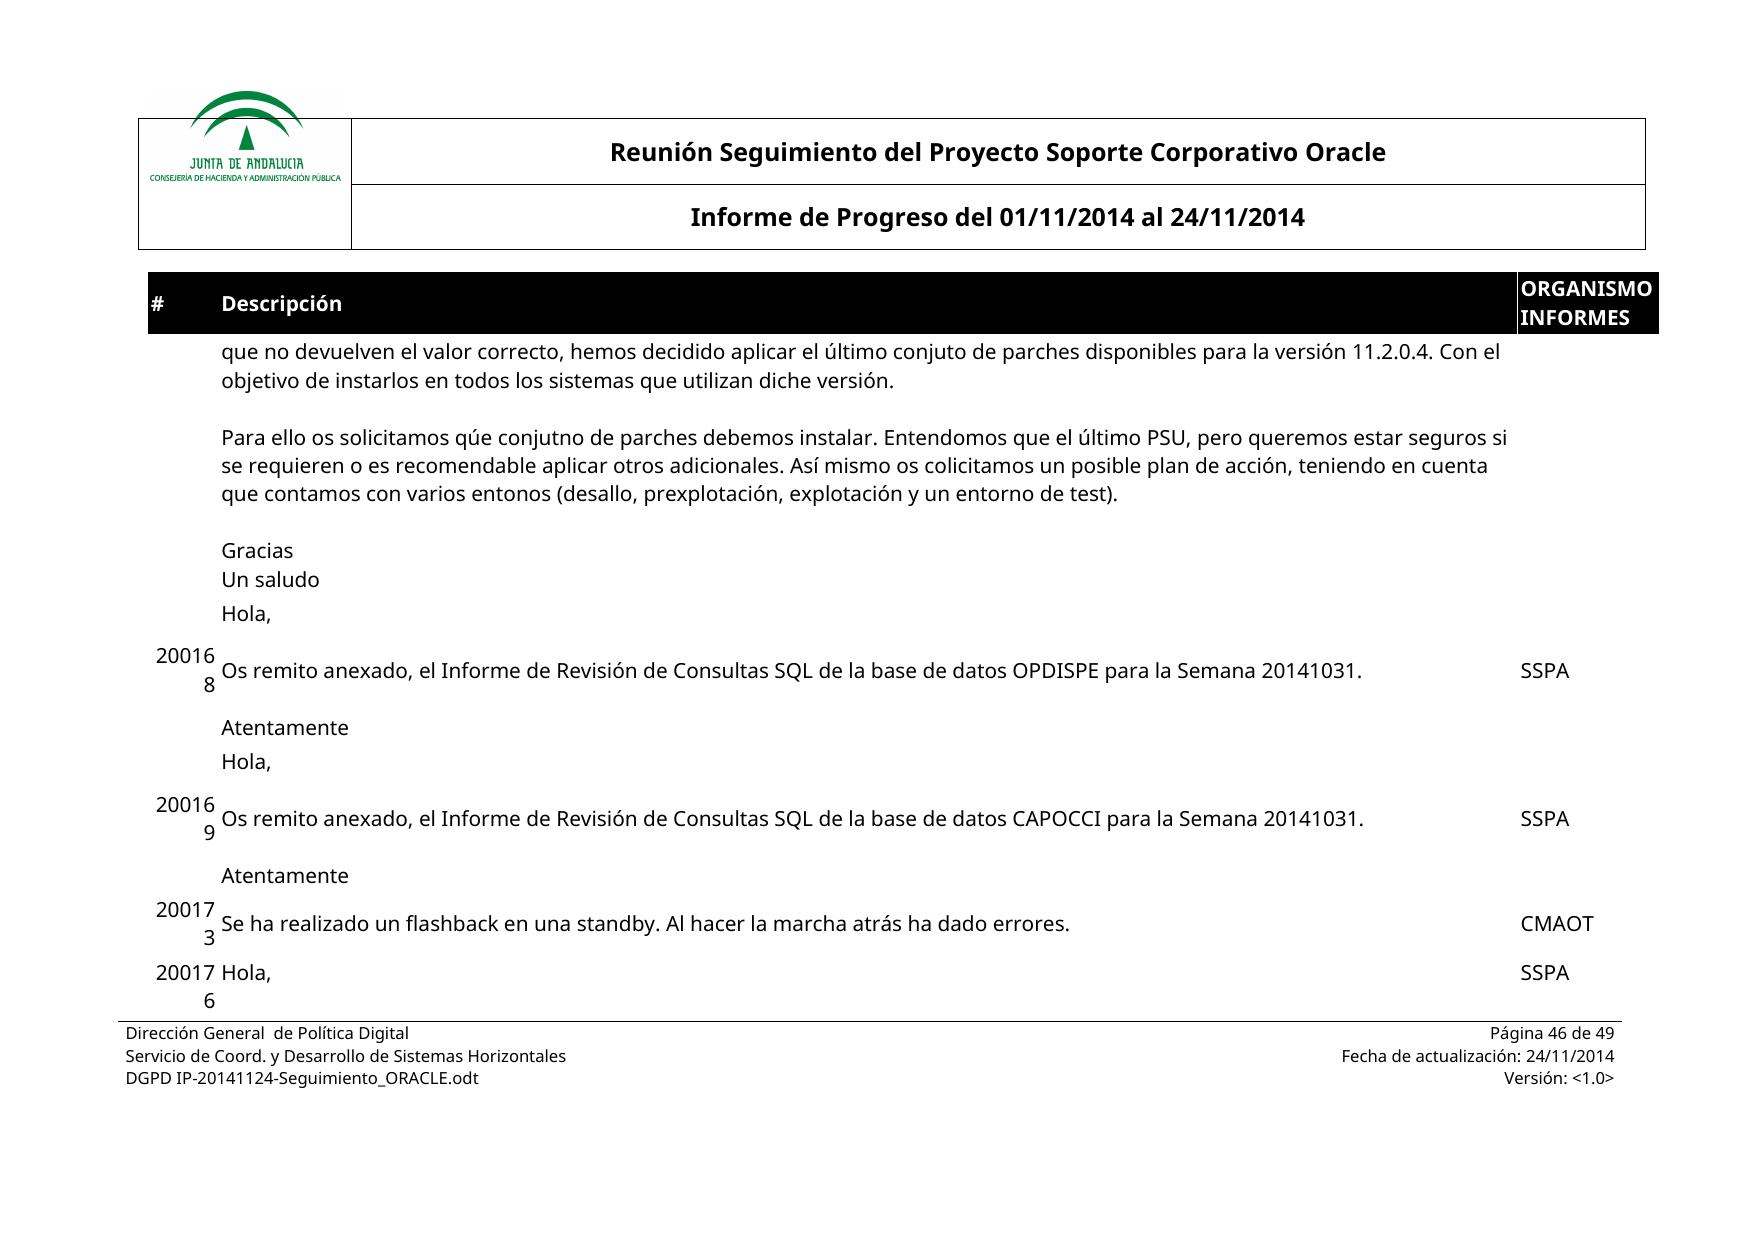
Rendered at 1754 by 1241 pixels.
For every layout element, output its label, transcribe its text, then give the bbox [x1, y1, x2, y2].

table_cell [148, 334, 218, 596]
picture [149, 119, 342, 182]
table_cell Hola, Os remito anexado, el Informe de Revisión de Consultas SQL de la base de datos OPDISPE para la Semana 20141031. Atentamente [218, 596, 1517, 744]
table_header Descripción [218, 272, 1517, 334]
table_header # [148, 272, 218, 334]
table_cell SSPA [1518, 744, 1659, 892]
table_cell 200169 [148, 744, 218, 892]
table_cell SSPA [1518, 596, 1659, 744]
table_cell CMAOT [1518, 892, 1659, 955]
table_cell [1518, 334, 1659, 596]
table_cell 200176 [148, 955, 218, 1018]
table_cell Hola, Os remito anexado, el Informe de Revisión de Consultas SQL de la base de datos CAPOCCI para la Semana 20141031. Atentamente [218, 744, 1517, 892]
table_cell que no devuelven el valor correcto, hemos decidido aplicar el último conjuto de parches disponibles para la versión 11.2.0.4. Con el objetivo de instarlos en todos los sistemas que utilizan diche versión. Para ello os solicitamos qúe conjutno de parches debemos instalar. Entendomos que el último PSU, pero queremos estar seguros si se requieren o es recomendable aplicar otros adicionales. Así mismo os colicitamos un posible plan de acción, teniendo en cuenta que contamos con varios entonos (desallo, prexplotación, explotación y un entorno de test). Gracias Un saludo [218, 334, 1517, 596]
table_header ORGANISMO INFORMES [1518, 272, 1659, 334]
table_cell 200168 [148, 596, 218, 744]
table_cell Se ha realizado un flashback en una standby. Al hacer la marcha atrás ha dado errores. [218, 892, 1517, 955]
table_cell Hola, [218, 955, 1517, 1018]
table_cell 200173 [148, 892, 218, 955]
picture [149, 89, 342, 118]
table_cell SSPA [1518, 955, 1659, 1018]
